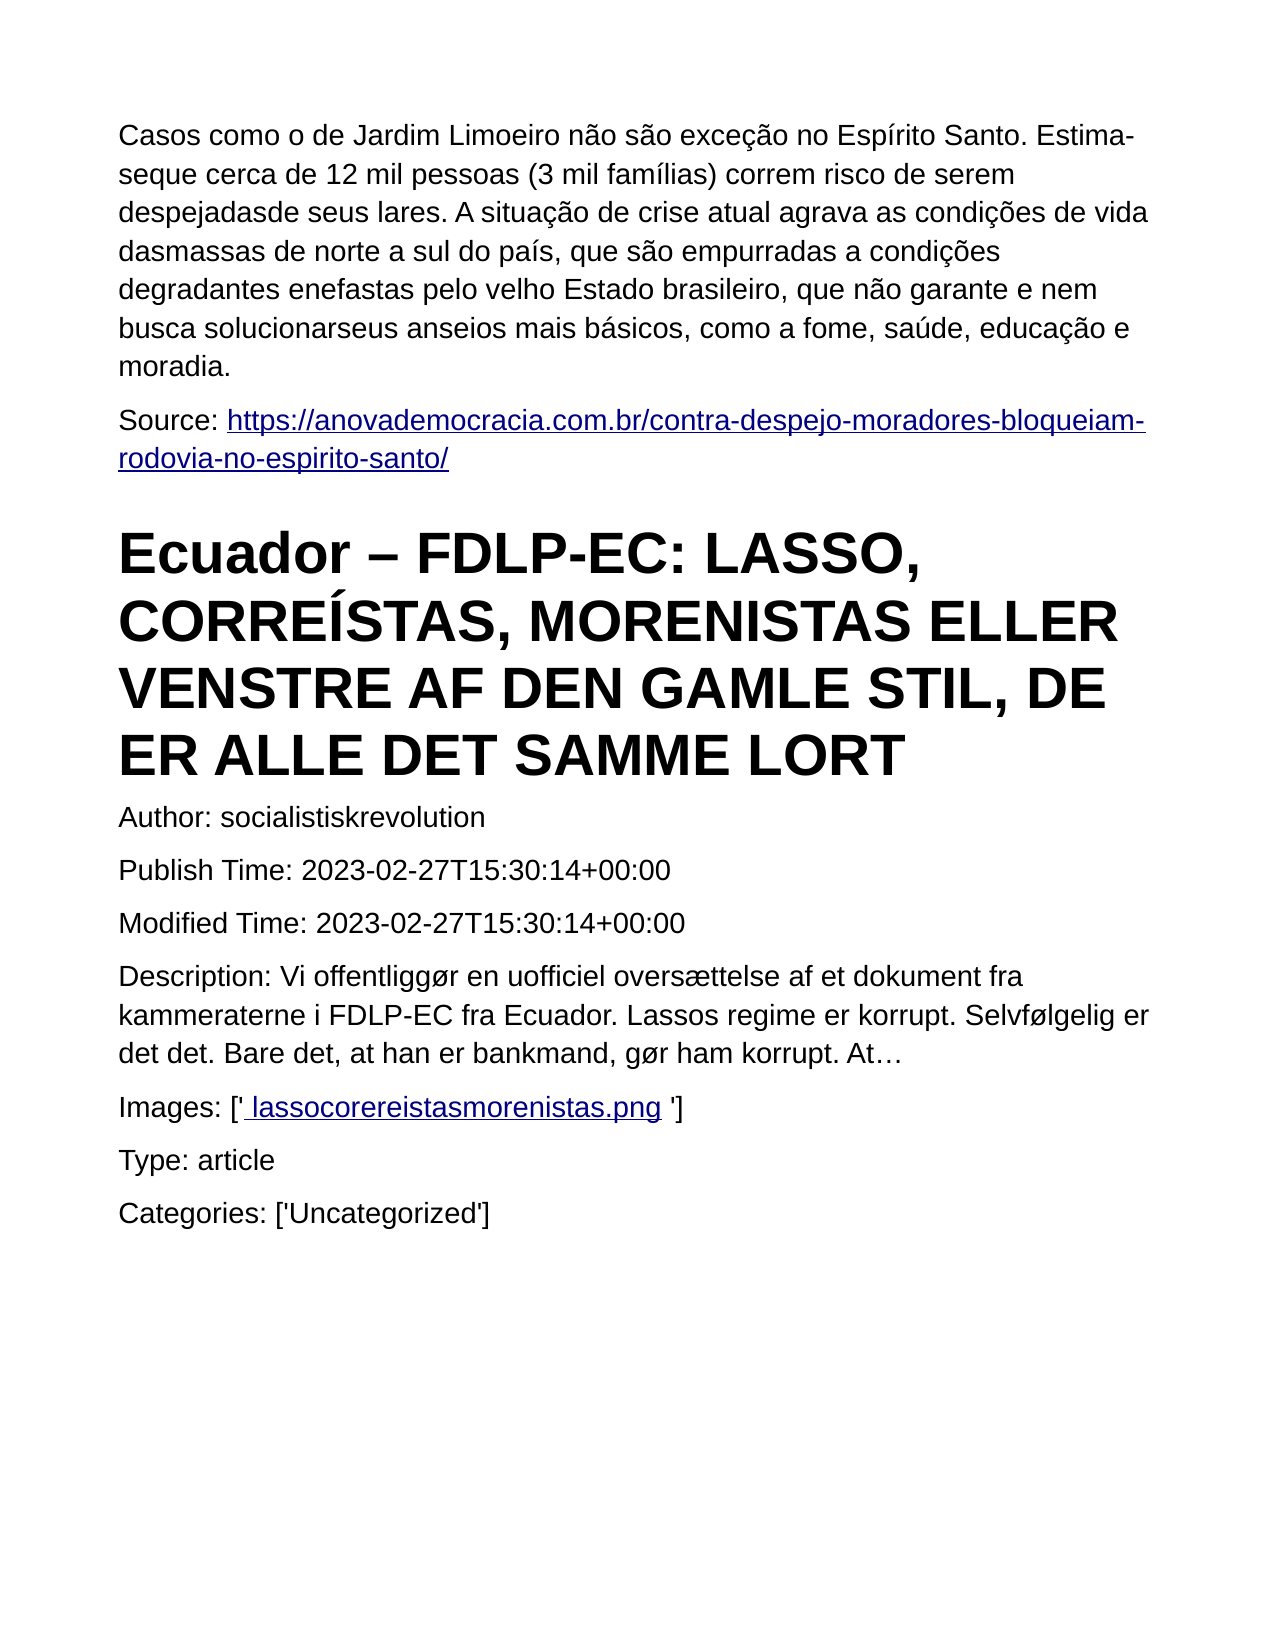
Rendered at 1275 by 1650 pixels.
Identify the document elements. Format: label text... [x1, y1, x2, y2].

text Source: https://anovademocracia.com.br/contra-despejo-moradores-bloqueiam-rodovia-no-espirito-santo/ [118, 402, 1157, 474]
subtitle Ecuador – FDLP-EC: LASSO, CORREÍSTAS, MORENISTAS ELLER VENSTRE AF DEN GAMLE STIL, DE ER ALLE DET SAMME LORT [118, 519, 1157, 787]
text Modified Time: 2023-02-27T15:30:14+00:00 [118, 906, 1157, 940]
text Images: [' lassocorereistasmorenistas.png '] [118, 1089, 1157, 1123]
text Publish Time: 2023-02-27T15:30:14+00:00 [118, 853, 1157, 887]
text Type: article [118, 1143, 1157, 1176]
text Categories: ['Uncategorized'] [118, 1196, 1157, 1229]
text Description: Vi offentliggør en uofficiel oversættelse af et dokument fra kammeraterne i FDLP-EC fra Ecuador. Lassos regime er korrupt. Selvfølgelig er det det. Bare det, at han er bankmand, gør ham korrupt. At… [118, 959, 1157, 1070]
text Author: socialistiskrevolution [118, 800, 1157, 833]
text Casos como o de Jardim Limoeiro não são exceção no Espírito Santo. Estima-seque cerca de 12 mil pessoas (3 mil famílias) correm risco de serem despejadasde seus lares. A situação de crise atual agrava as condições de vida dasmassas de norte a sul do país, que são empurradas a condições degradantes enefastas pelo velho Estado brasileiro, que não garante e nem busca solucionarseus anseios mais básicos, como a fome, saúde, educação e moradia. [118, 118, 1157, 383]
